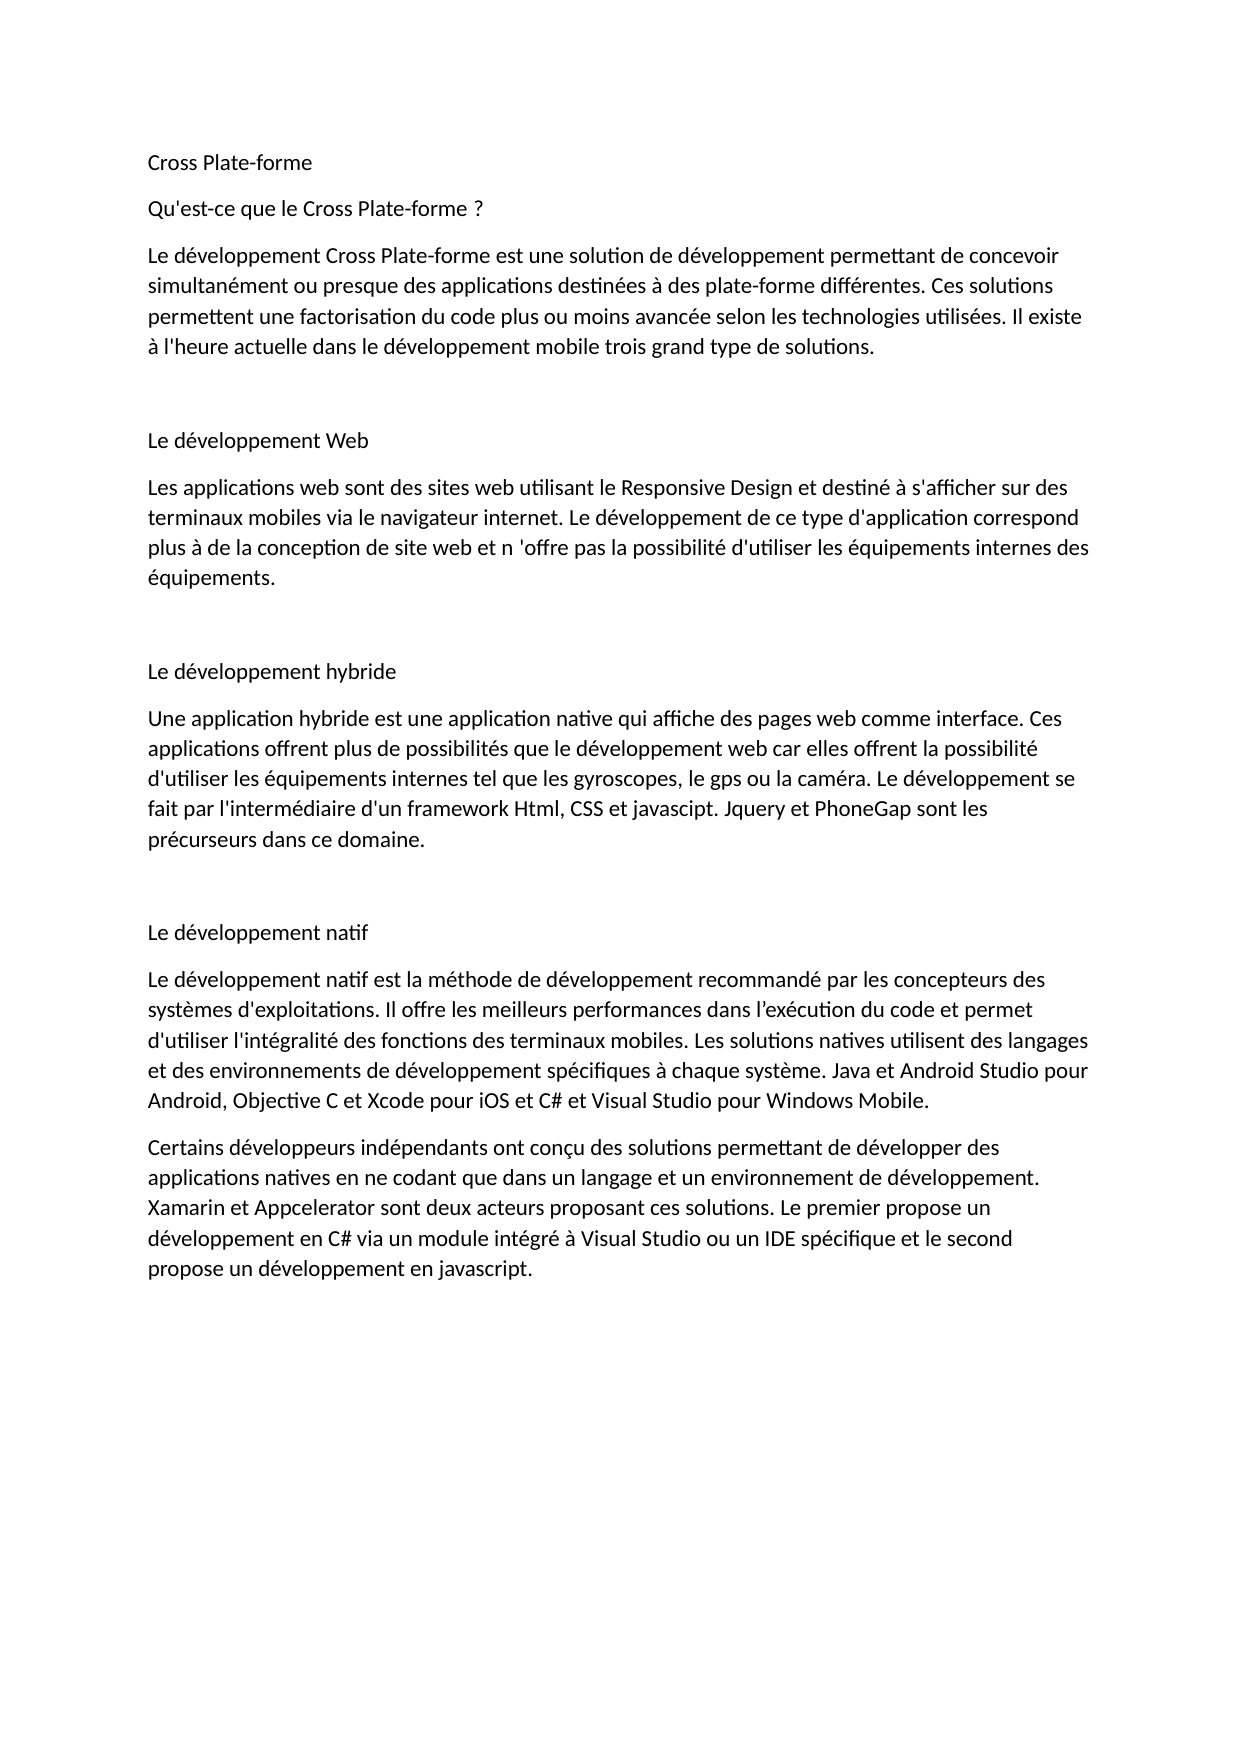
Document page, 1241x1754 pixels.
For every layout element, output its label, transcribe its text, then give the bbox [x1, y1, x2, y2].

text Les applications web sont des sites web utilisant le Responsive Design et destiné à s'afficher sur des terminaux mobiles via le navigateur internet. Le développement de ce type d'application correspond plus à de la conception de site web et n 'offre pas la possibilité d'utiliser les équipements internes des équipements. [148, 473, 1093, 591]
text Le développement natif est la méthode de développement recommandé par les concepteurs des systèmes d'exploitations. Il offre les meilleurs performances dans l’exécution du code et permet d'utiliser l'intégralité des fonctions des terminaux mobiles. Les solutions natives utilisent des langages et des environnements de développement spécifiques à chaque système. Java et Android Studio pour Android, Objective C et Xcode pour iOS et C# et Visual Studio pour Windows Mobile. [148, 965, 1093, 1114]
text Une application hybride est une application native qui affiche des pages web comme interface. Ces applications offrent plus de possibilités que le développement web car elles offrent la possibilité d'utiliser les équipements internes tel que les gyroscopes, le gps ou la caméra. Le développement se fait par l'intermédiaire d'un framework Html, CSS et javascipt. Jquery et PhoneGap sont les précurseurs dans ce domaine. [148, 704, 1093, 853]
text Qu'est-ce que le Cross Plate-forme ? [148, 194, 1093, 222]
text Le développement hybride [148, 657, 1093, 685]
text Le développement Cross Plate-forme est une solution de développement permettant de concevoir simultanément ou presque des applications destinées à des plate-forme différentes. Ces solutions permettent une factorisation du code plus ou moins avancée selon les technologies utilisées. Il existe à l'heure actuelle dans le développement mobile trois grand type de solutions. [148, 241, 1093, 360]
text Certains développeurs indépendants ont conçu des solutions permettant de développer des applications natives en ne codant que dans un langage et un environnement de développement. Xamarin et Appcelerator sont deux acteurs proposant ces solutions. Le premier propose un développement en C# via un module intégré à Visual Studio ou un IDE spécifique et le second propose un développement en javascript. [148, 1133, 1093, 1282]
text Le développement natif [148, 918, 1093, 946]
text Cross Plate-forme [148, 148, 1093, 176]
text Le développement Web [148, 426, 1093, 454]
